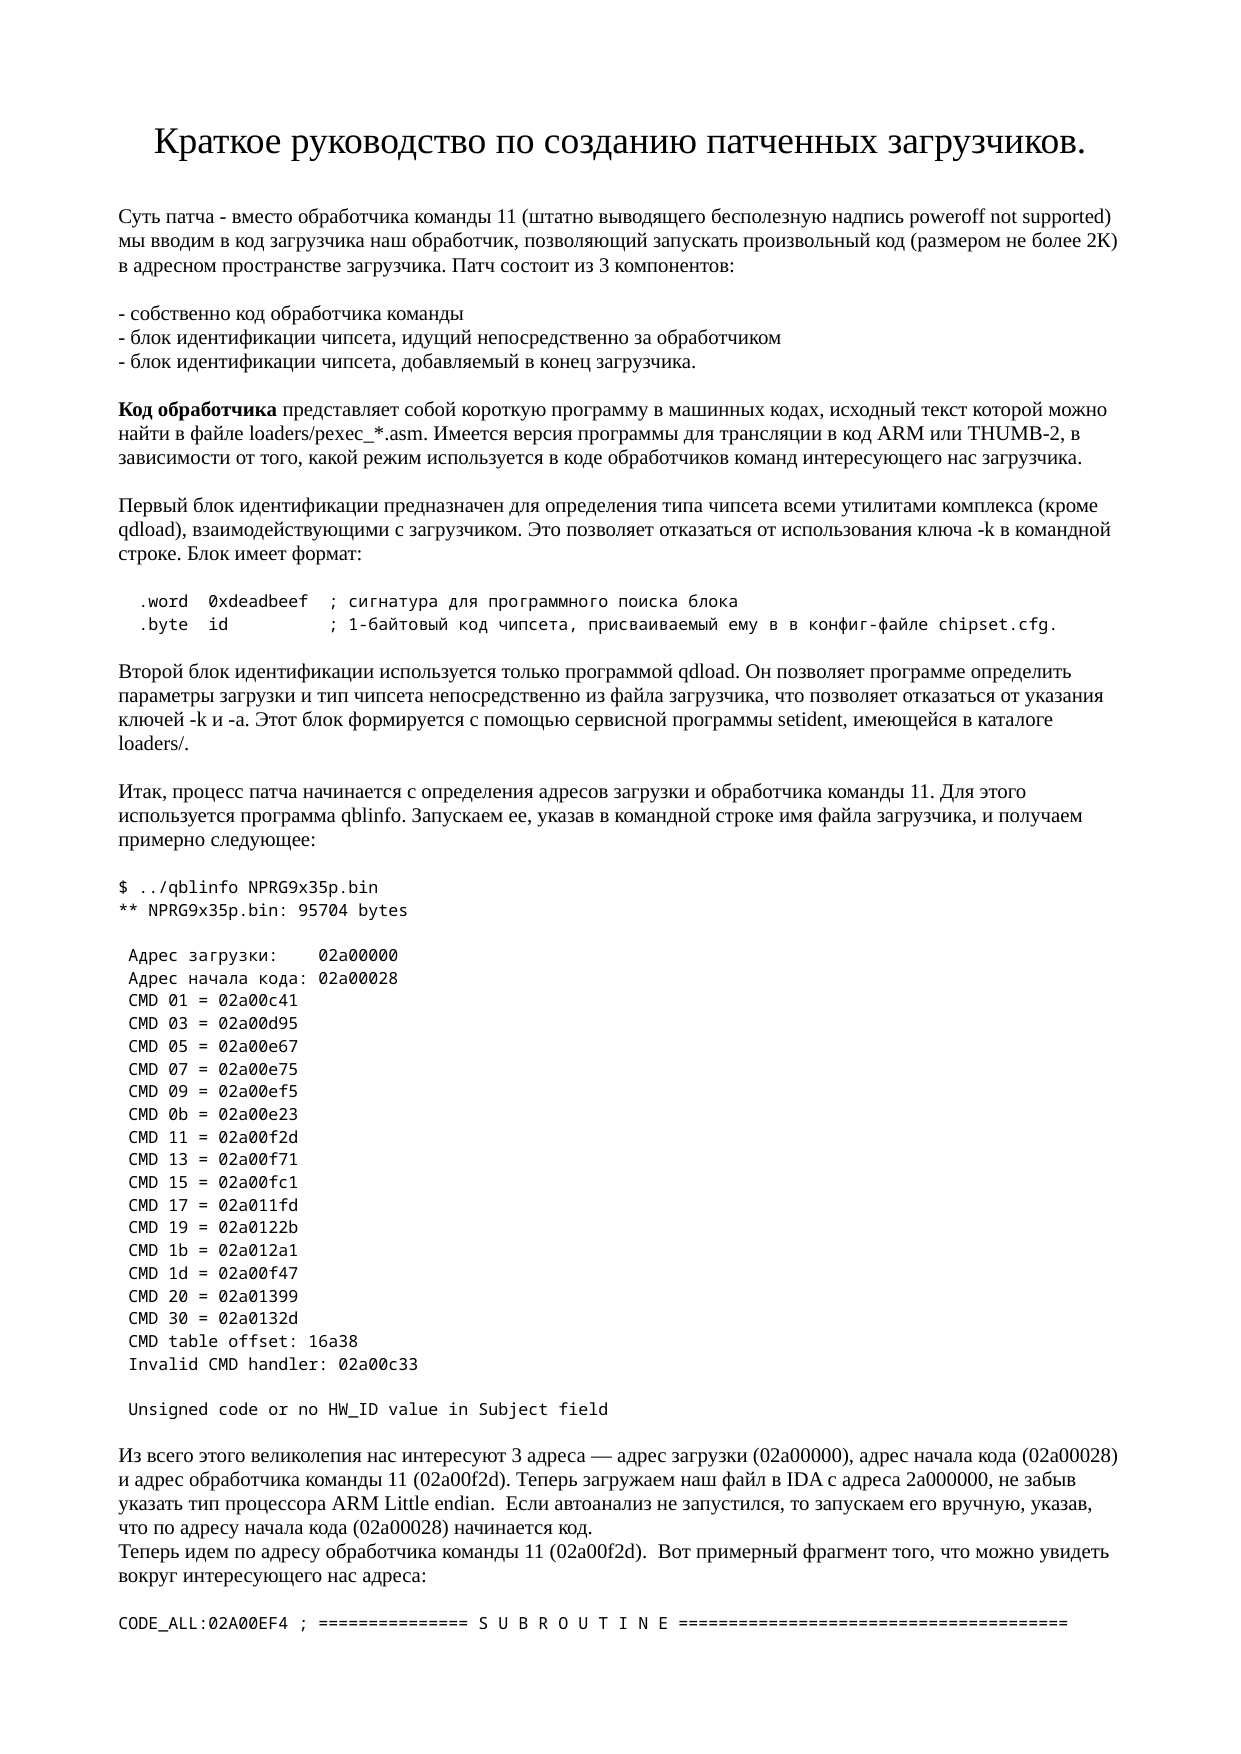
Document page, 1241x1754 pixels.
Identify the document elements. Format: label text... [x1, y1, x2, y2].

text CODE_ALL:02A00EF4 ; =============== S U B R O U T I N E ======================================= [118, 1612, 1122, 1634]
text CMD 17 = 02a011fd [118, 1193, 1122, 1216]
text CMD 07 = 02a00e75 [118, 1057, 1122, 1080]
text Invalid CMD handler: 02a00c33 [118, 1352, 1122, 1375]
text Суть патча - вместо обработчика команды 11 (штатно выводящего бесполезную надпись poweroff not supported) мы вводим в код загрузчика наш обработчик, позволяющий запускать произвольный код (размером не более 2К) в адресном пространстве загрузчика. Патч состоит из 3 компонентов: [118, 204, 1122, 277]
text CMD 20 = 02a01399 [118, 1284, 1122, 1307]
text Код обработчика представляет собой короткую программу в машинных кодах, исходный текст которой можно найти в файле loaders/pexec_*.asm. Имеется версия программы для трансляции в код ARM или THUMB-2, в зависимости от того, какой режим используется в коде обработчиков команд интересующего нас загрузчика. [118, 397, 1122, 469]
text Из всего этого великолепия нас интересуют 3 адреса — адрес загрузки (02а00000), адрес начала кода (02a00028) и адрес обработчика команды 11 (02a00f2d). Теперь загружаем наш файл в IDA с адреса 2а000000, не забыв указать тип процессора ARM Little endian. Если автоанализ не запустился, то запускаем его вручную, указав, что по адресу начала кода (02a00028) начинается код. [118, 1443, 1122, 1539]
text Теперь идем по адресу обработчика команды 11 (02a00f2d). Вот примерный фрагмент того, что можно увидеть вокруг интересующего нас адреса: [118, 1539, 1122, 1587]
text CMD 05 = 02a00e67 [118, 1034, 1122, 1057]
text CMD 30 = 02a0132d [118, 1307, 1122, 1329]
text ** NPRG9x35p.bin: 95704 bytes [118, 898, 1122, 921]
text .byte id ; 1-байтовый код чипсета, присваиваемый ему в в конфиг-файле chipset.cfg. [118, 612, 1122, 635]
text - блок идентификации чипсета, добавляемый в конец загрузчика. [118, 349, 1122, 373]
text CMD 01 = 02a00c41 [118, 989, 1122, 1012]
text .word 0xdeadbeef ; сигнатура для программного поиска блока [118, 589, 1122, 612]
text Адрес загрузки: 02a00000 [118, 943, 1122, 966]
text Второй блок идентификации используется только программой qdload. Он позволяет программе определить параметры загрузки и тип чипсета непосредственно из файла загрузчика, что позволяет отказаться от указания ключей -k и -a. Этот блок формируется с помощью сервисной программы setident, имеющейся в каталоге loaders/. [118, 659, 1122, 755]
text CMD 11 = 02a00f2d [118, 1125, 1122, 1148]
text - блок идентификации чипсета, идущий непосредственно за обработчиком [118, 325, 1122, 349]
text CMD 03 = 02a00d95 [118, 1012, 1122, 1034]
text CMD 19 = 02a0122b [118, 1216, 1122, 1239]
text - собственно код обработчика команды [118, 301, 1122, 325]
text Итак, процесс патча начинается с определения адресов загрузки и обработчика команды 11. Для этого используется программа qblinfo. Запускаем ее, указав в командной строке имя файла загрузчика, и получаем примерно следующее: [118, 779, 1122, 851]
text Unsigned code or no HW_ID value in Subject field [118, 1398, 1122, 1420]
text CMD 1d = 02a00f47 [118, 1261, 1122, 1284]
text $ ../qblinfo NPRG9x35p.bin [118, 875, 1122, 898]
text Адрес начала кода: 02a00028 [118, 966, 1122, 989]
text CMD 15 = 02a00fc1 [118, 1171, 1122, 1193]
text Краткое руководство по созданию патченных загрузчиков. [118, 118, 1122, 161]
text CMD 1b = 02a012a1 [118, 1239, 1122, 1261]
text CMD 13 = 02a00f71 [118, 1148, 1122, 1171]
text CMD 09 = 02a00ef5 [118, 1080, 1122, 1102]
text CMD 0b = 02a00e23 [118, 1102, 1122, 1125]
text Первый блок идентификации предназначен для определения типа чипсета всеми утилитами комплекса (кроме qdload), взаимодействующими с загрузчиком. Это позволяет отказаться от использования ключа -k в командной строке. Блок имеет формат: [118, 493, 1122, 565]
text CMD table offset: 16a38 [118, 1329, 1122, 1352]
